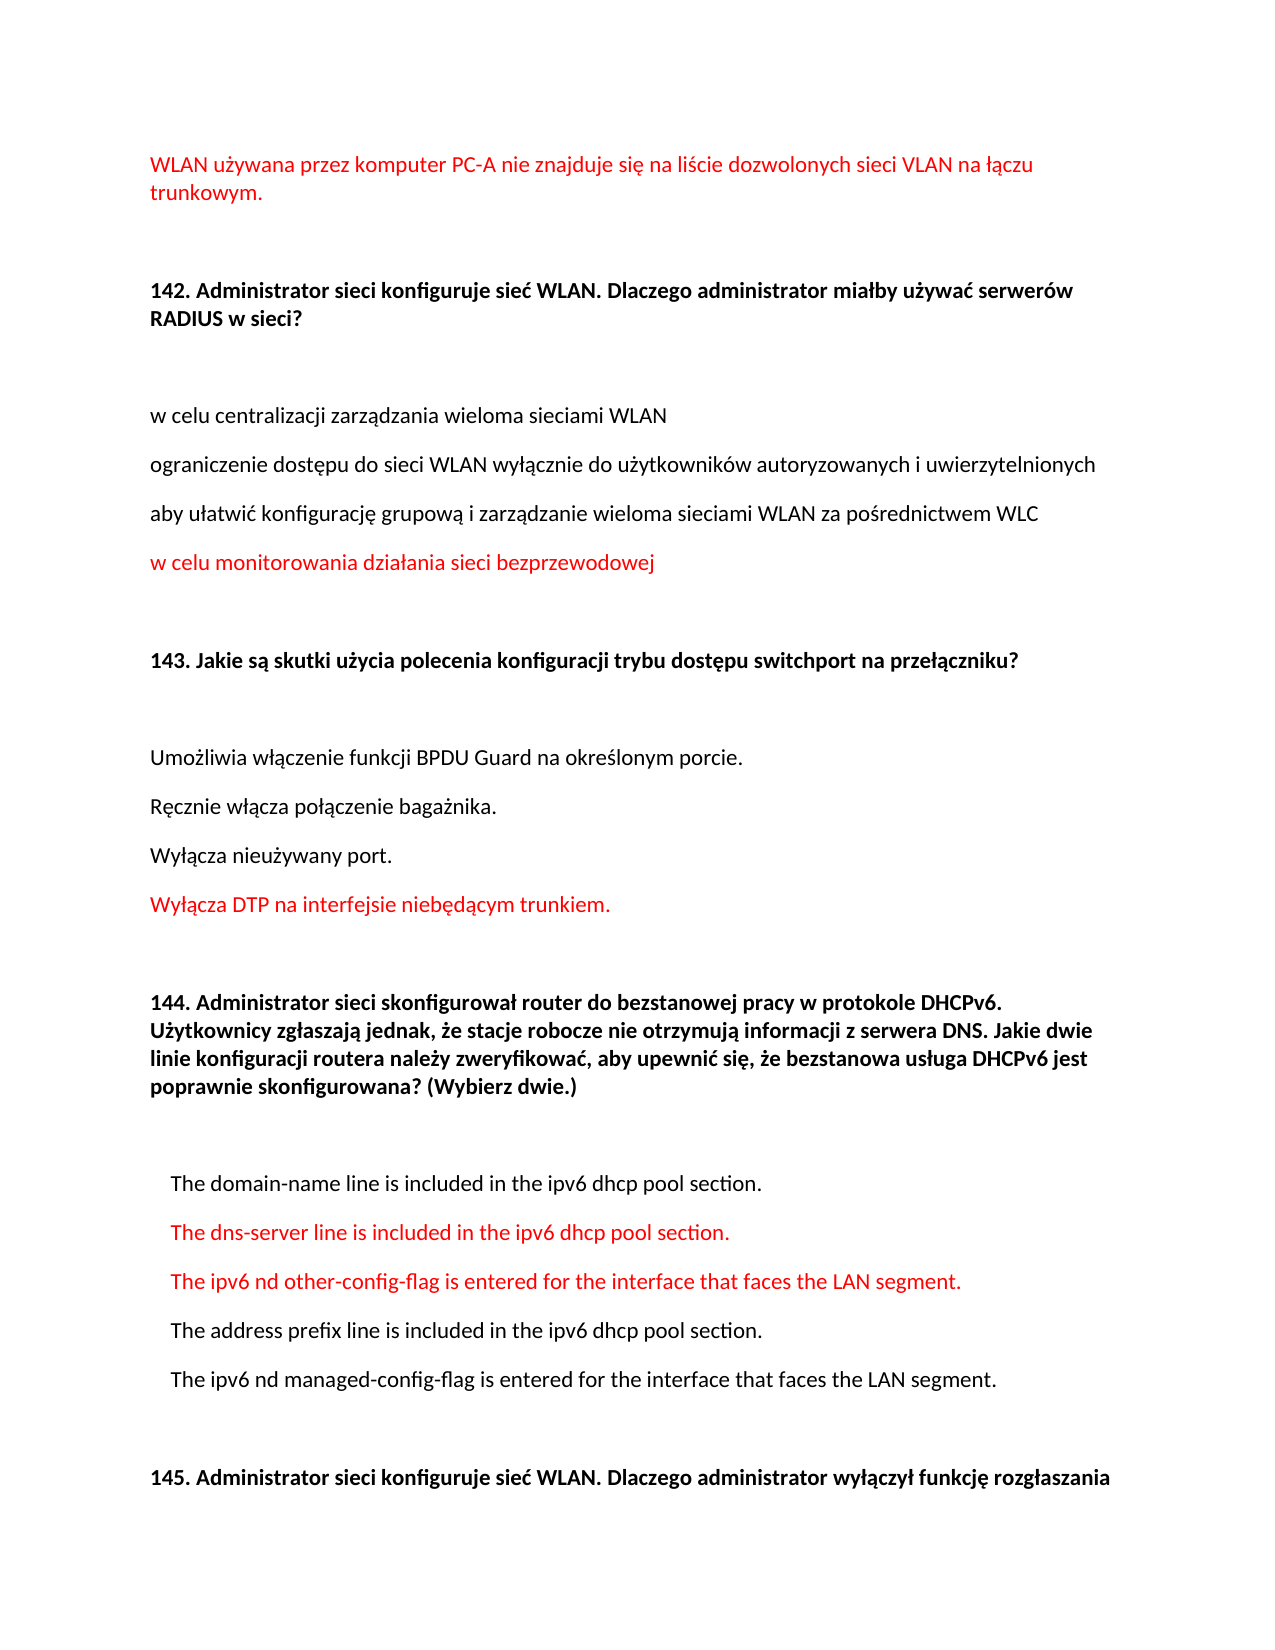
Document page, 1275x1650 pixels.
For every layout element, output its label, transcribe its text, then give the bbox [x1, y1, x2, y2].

text w celu monitorowania działania sieci bezprzewodowej [150, 548, 1125, 576]
text Ręcznie włącza połączenie bagażnika. [150, 792, 1125, 820]
text The domain-name line is included in the ipv6 dhcp pool section. [150, 1169, 1125, 1197]
text aby ułatwić konfigurację grupową i zarządzanie wieloma sieciami WLAN za pośrednictwem WLC [150, 499, 1125, 527]
text ograniczenie dostępu do sieci WLAN wyłącznie do użytkowników autoryzowanych i uwierzytelnionych [150, 450, 1125, 478]
text 143. Jakie są skutki użycia polecenia konfiguracji trybu dostępu switchport na przełączniku? [150, 646, 1125, 674]
text Wyłącza nieużywany port. [150, 841, 1125, 869]
text w celu centralizacji zarządzania wieloma sieciami WLAN [150, 401, 1125, 429]
text Wyłącza DTP na interfejsie niebędącym trunkiem. [150, 890, 1125, 918]
text The ipv6 nd managed-config-flag is entered for the interface that faces the LAN segment. [150, 1365, 1125, 1393]
text Umożliwia włączenie funkcji BPDU Guard na określonym porcie. [150, 743, 1125, 771]
text 142. Administrator sieci konfiguruje sieć WLAN. Dlaczego administrator miałby używać serwerów RADIUS w sieci? [150, 276, 1125, 332]
text The dns-server line is included in the ipv6 dhcp pool section. [150, 1218, 1125, 1246]
text WLAN używana przez komputer PC-A nie znajduje się na liście dozwolonych sieci VLAN na łączu trunkowym. [150, 150, 1125, 206]
text 145. Administrator sieci konfiguruje sieć WLAN. Dlaczego administrator wyłączył funkcję rozgłaszania [150, 1463, 1125, 1491]
text The ipv6 nd other-config-flag is entered for the interface that faces the LAN segment. [150, 1267, 1125, 1295]
text The address prefix line is included in the ipv6 dhcp pool section. [150, 1316, 1125, 1344]
text 144. Administrator sieci skonfigurował router do bezstanowej pracy w protokole DHCPv6. Użytkownicy zgłaszają jednak, że stacje robocze nie otrzymują informacji z serwera DNS. Jakie dwie linie konfiguracji routera należy zweryfikować, aby upewnić się, że bezstanowa usługa DHCPv6 jest poprawnie skonfigurowana? (Wybierz dwie.) [150, 988, 1125, 1100]
